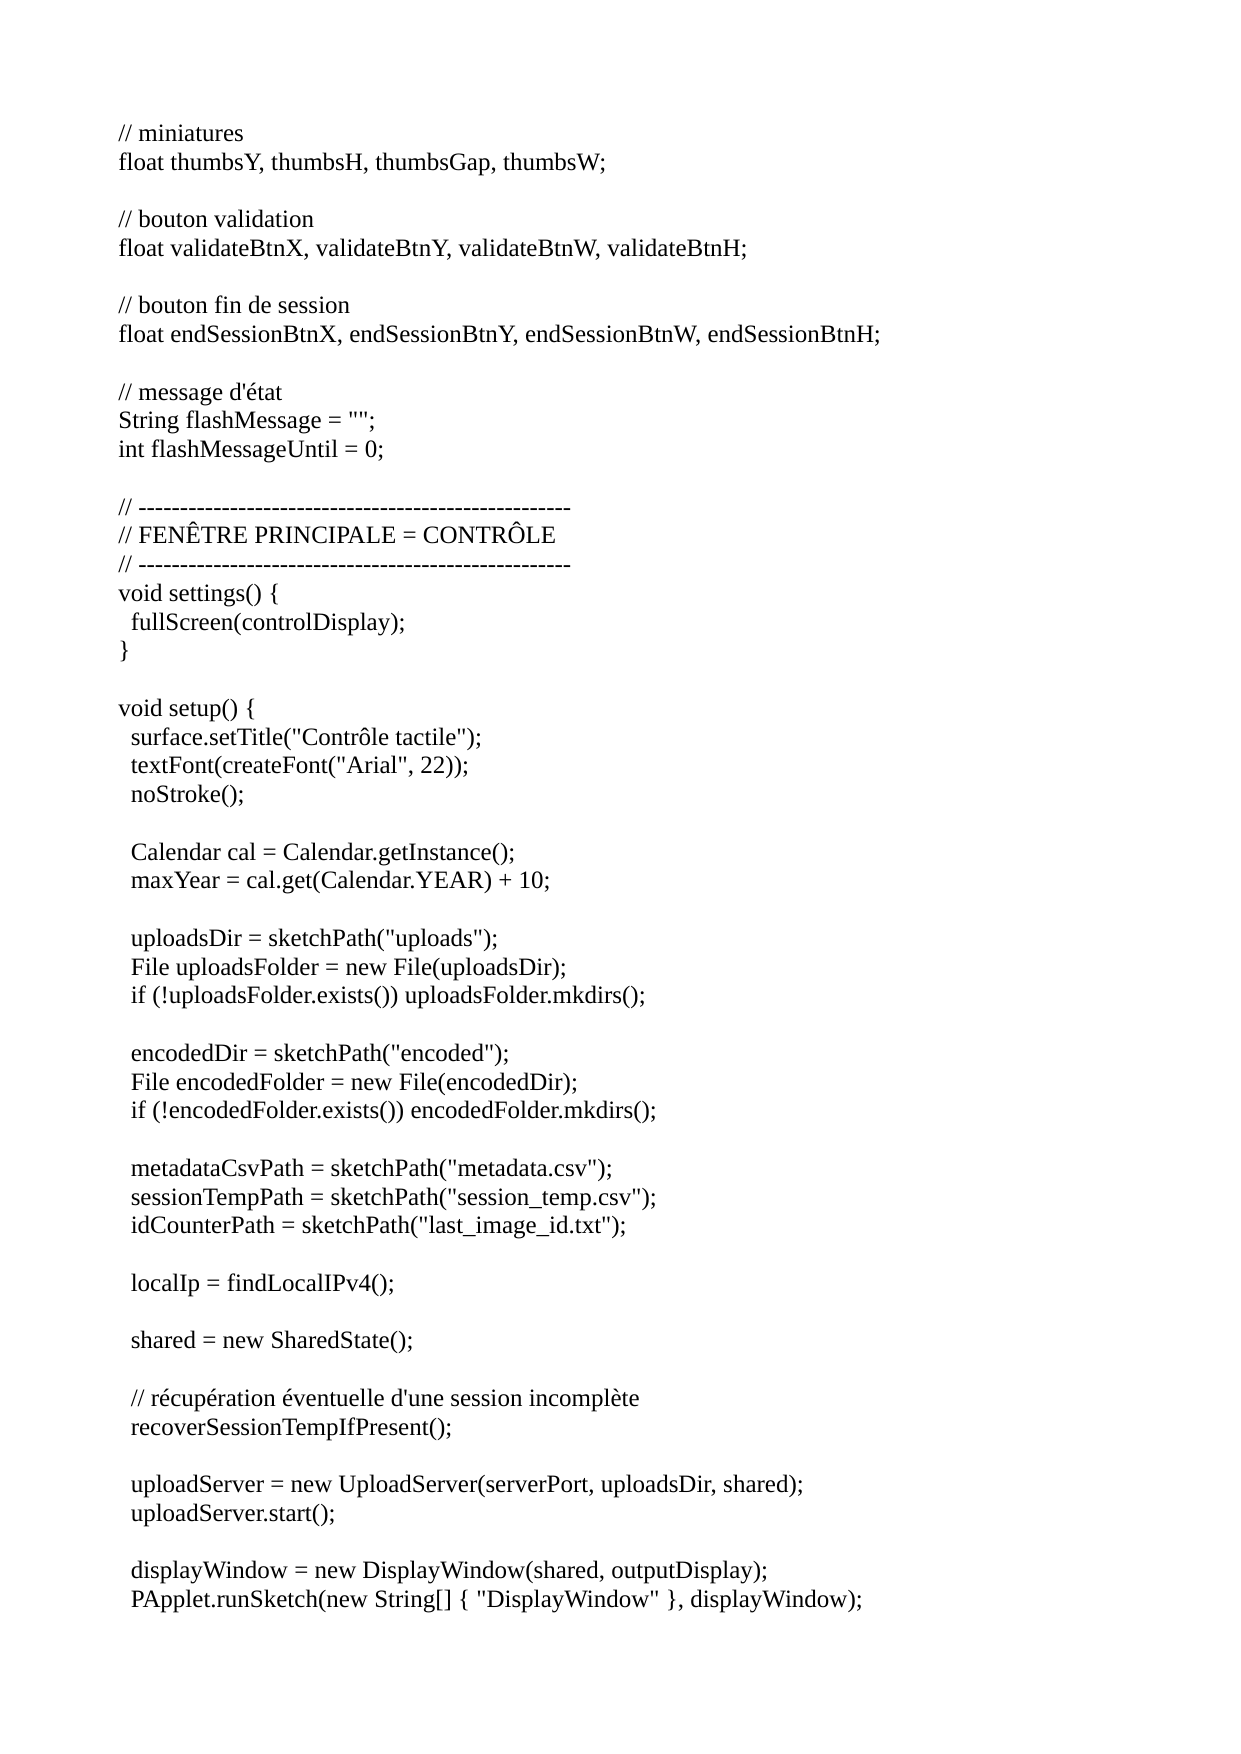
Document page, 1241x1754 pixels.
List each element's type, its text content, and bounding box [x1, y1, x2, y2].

text void setup() { [118, 693, 1122, 722]
text // ---------------------------------------------------- [118, 549, 1122, 578]
text maxYear = cal.get(Calendar.YEAR) + 10; [118, 866, 1122, 894]
text } [118, 636, 1122, 664]
text displayWindow = new DisplayWindow(shared, outputDisplay); [118, 1556, 1122, 1584]
text shared = new SharedState(); [118, 1326, 1122, 1354]
text encodedDir = sketchPath("encoded"); [118, 1038, 1122, 1067]
text surface.setTitle("Contrôle tactile"); [118, 722, 1122, 751]
text PApplet.runSketch(new String[] { "DisplayWindow" }, displayWindow); [118, 1584, 1122, 1613]
text textFont(createFont("Arial", 22)); [118, 751, 1122, 779]
text if (!uploadsFolder.exists()) uploadsFolder.mkdirs(); [118, 981, 1122, 1009]
text void settings() { [118, 578, 1122, 607]
text int flashMessageUntil = 0; [118, 434, 1122, 463]
text File uploadsFolder = new File(uploadsDir); [118, 952, 1122, 981]
text String flashMessage = ""; [118, 406, 1122, 434]
text float endSessionBtnX, endSessionBtnY, endSessionBtnW, endSessionBtnH; [118, 319, 1122, 348]
text Calendar cal = Calendar.getInstance(); [118, 837, 1122, 866]
text metadataCsvPath = sketchPath("metadata.csv"); [118, 1153, 1122, 1182]
text // bouton validation [118, 204, 1122, 233]
text localIp = findLocalIPv4(); [118, 1268, 1122, 1297]
text // bouton fin de session [118, 291, 1122, 319]
text // FENÊTRE PRINCIPALE = CONTRÔLE [118, 521, 1122, 549]
text uploadsDir = sketchPath("uploads"); [118, 923, 1122, 952]
text // message d'état [118, 377, 1122, 406]
text noStroke(); [118, 779, 1122, 808]
text float validateBtnX, validateBtnY, validateBtnW, validateBtnH; [118, 233, 1122, 262]
text float thumbsY, thumbsH, thumbsGap, thumbsW; [118, 147, 1122, 176]
text // ---------------------------------------------------- [118, 492, 1122, 521]
text sessionTempPath = sketchPath("session_temp.csv"); [118, 1182, 1122, 1211]
text fullScreen(controlDisplay); [118, 607, 1122, 636]
text idCounterPath = sketchPath("last_image_id.txt"); [118, 1211, 1122, 1239]
text uploadServer.start(); [118, 1498, 1122, 1527]
text recoverSessionTempIfPresent(); [118, 1412, 1122, 1441]
text if (!encodedFolder.exists()) encodedFolder.mkdirs(); [118, 1096, 1122, 1124]
text // miniatures [118, 118, 1122, 147]
text File encodedFolder = new File(encodedDir); [118, 1067, 1122, 1096]
text // récupération éventuelle d'une session incomplète [118, 1383, 1122, 1412]
text uploadServer = new UploadServer(serverPort, uploadsDir, shared); [118, 1469, 1122, 1498]
